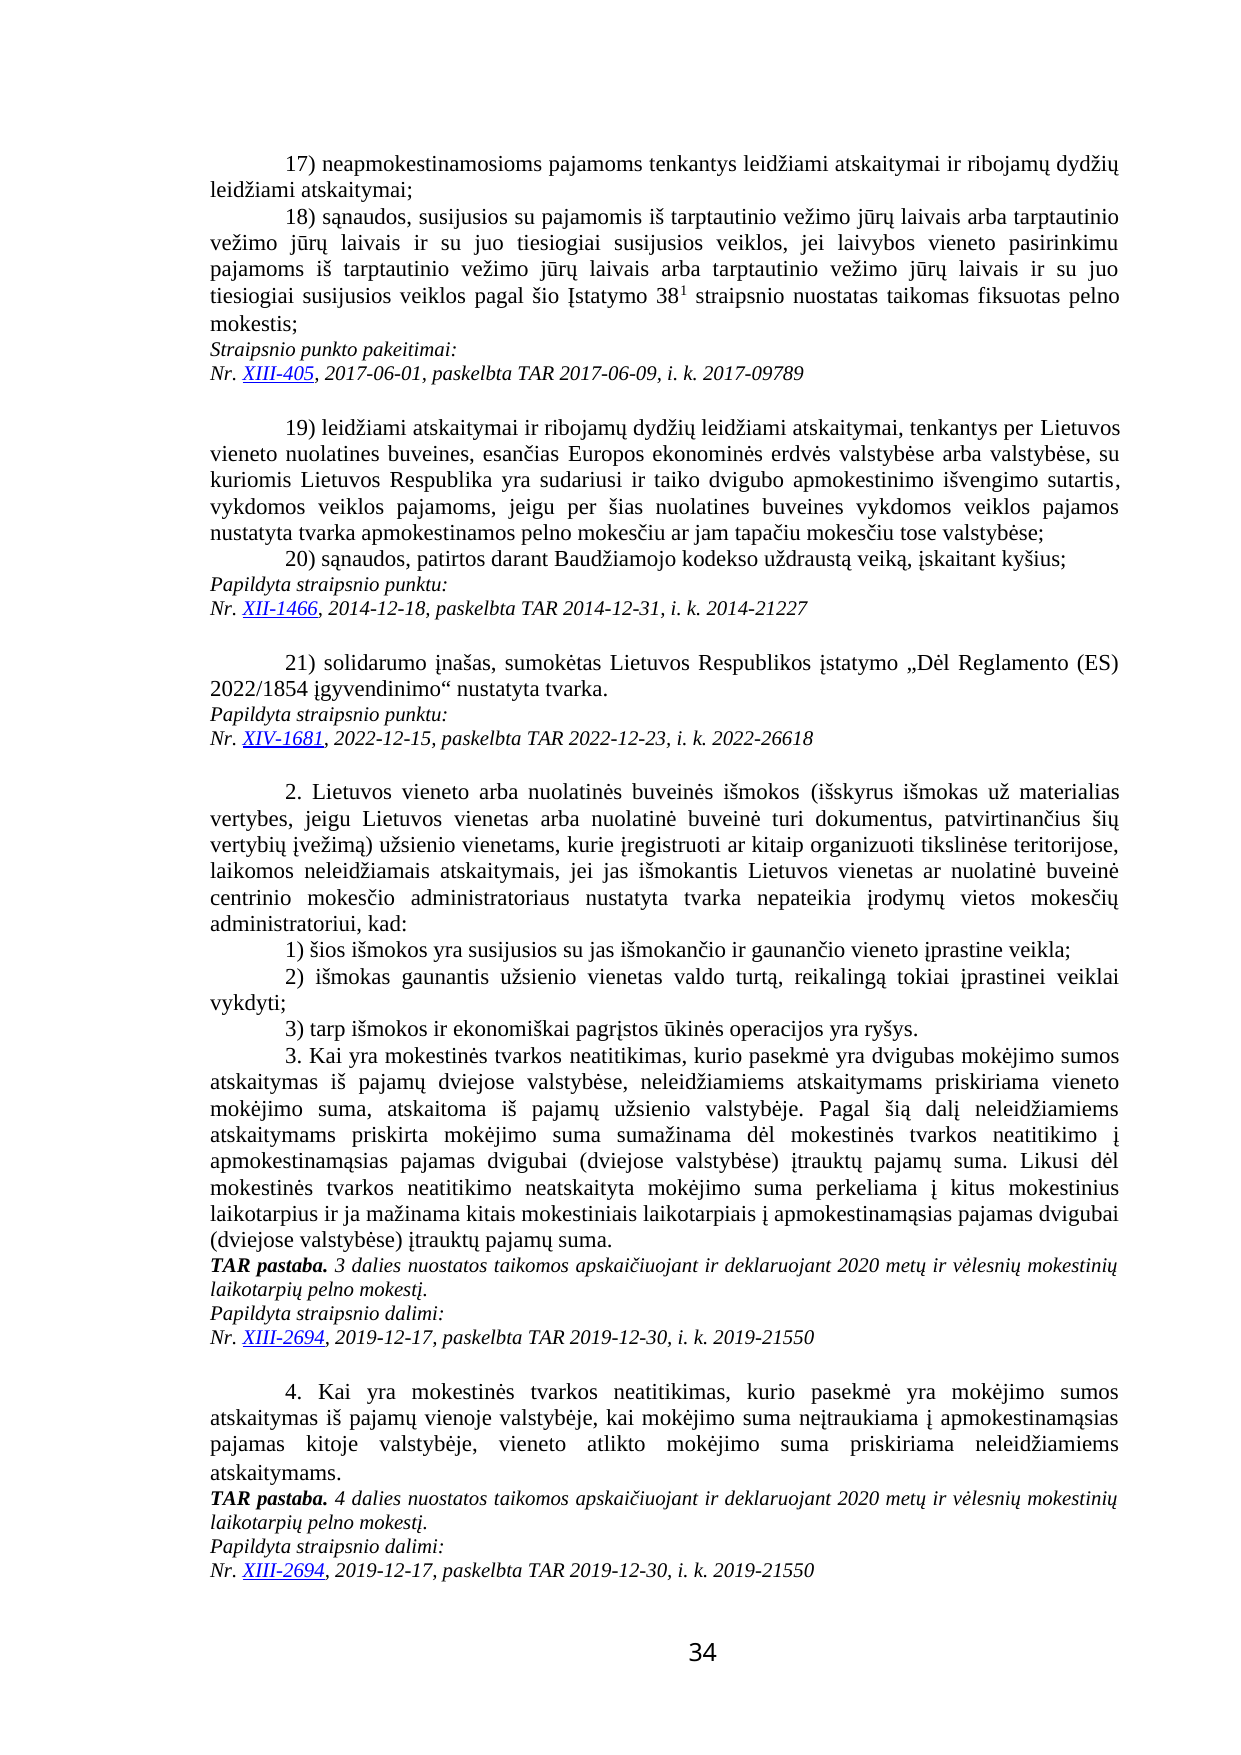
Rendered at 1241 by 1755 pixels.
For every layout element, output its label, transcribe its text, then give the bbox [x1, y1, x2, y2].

text Nr. XIII-405, 2017-06-01, paskelbta TAR 2017-06-09, i. k. 2017-09789 [210, 361, 1120, 385]
text 3) tarp išmokos ir ekonomiškai pagrįstos ūkinės operacijos yra ryšys. [210, 1016, 1120, 1042]
text Straipsnio punkto pakeitimai: [210, 337, 1120, 361]
text Papildyta straipsnio punktu: [210, 701, 1120, 726]
text Papildyta straipsnio punktu: [210, 572, 1120, 596]
text TAR pastaba. 3 dalies nuostatos taikomos apskaičiuojant ir deklaruojant 2020 metų ir vėlesnių mokestinių laikotarpių pelno mokestį. [210, 1253, 1120, 1301]
text 17) neapmokestinamosioms pajamoms tenkantys leidžiami atskaitymai ir ribojamų dydžių leidžiami atskaitymai; [210, 150, 1120, 203]
text 18) sąnaudos, susijusios su pajamomis iš tarptautinio vežimo jūrų laivais arba tarptautinio vežimo jūrų laivais ir su juo tiesiogiai susijusios veiklos, jei laivybos vieneto pasirinkimu pajamoms iš tarptautinio vežimo jūrų laivais arba tarptautinio vežimo jūrų laivais ir su juo tiesiogiai susijusios veiklos pagal šio Įstatymo 381 straipsnio nuostatas taikomas fiksuotas pelno mokestis; [210, 203, 1120, 337]
text 20) sąnaudos, patirtos darant Baudžiamojo kodekso uždraustą veiką, įskaitant kyšius; [210, 546, 1120, 572]
text Nr. XII-1466, 2014-12-18, paskelbta TAR 2014-12-31, i. k. 2014-21227 [210, 596, 1120, 620]
text Nr. XIII-2694, 2019-12-17, paskelbta TAR 2019-12-30, i. k. 2019-21550 [210, 1558, 1120, 1582]
text 3. Kai yra mokestinės tvarkos neatitikimas, kurio pasekmė yra dvigubas mokėjimo sumos atskaitymas iš pajamų dviejose valstybėse, neleidžiamiems atskaitymams priskiriama vieneto mokėjimo suma, atskaitoma iš pajamų užsienio valstybėje. Pagal šią dalį neleidžiamiems atskaitymams priskirta mokėjimo suma sumažinama dėl mokestinės tvarkos neatitikimo į apmokestinamąsias pajamas dvigubai (dviejose valstybėse) įtrauktų pajamų suma. Likusi dėl mokestinės tvarkos neatitikimo neatskaityta mokėjimo suma perkeliama į kitus mokestinius laikotarpius ir ja mažinama kitais mokestiniais laikotarpiais į apmokestinamąsias pajamas dvigubai (dviejose valstybėse) įtrauktų pajamų suma. [210, 1042, 1120, 1253]
text 2. Lietuvos vieneto arba nuolatinės buveinės išmokos (išskyrus išmokas už materialias vertybes, jeigu Lietuvos vienetas arba nuolatinė buveinė turi dokumentus, patvirtinančius šių vertybių įvežimą) užsienio vienetams, kurie įregistruoti ar kitaip organizuoti tikslinėse teritorijose, laikomos neleidžiamais atskaitymais, jei jas išmokantis Lietuvos vienetas ar nuolatinė buveinė centrinio mokesčio administratoriaus nustatyta tvarka nepateikia įrodymų vietos mokesčių administratoriui, kad: [210, 778, 1120, 936]
text 4. Kai yra mokestinės tvarkos neatitikimas, kurio pasekmė yra mokėjimo sumos atskaitymas iš pajamų vienoje valstybėje, kai mokėjimo suma neįtraukiama į apmokestinamąsias pajamas kitoje valstybėje, vieneto atlikto mokėjimo suma priskiriama neleidžiamiems atskaitymams. [210, 1378, 1120, 1486]
text Papildyta straipsnio dalimi: [210, 1534, 1120, 1558]
text 19) leidžiami atskaitymai ir ribojamų dydžių leidžiami atskaitymai, tenkantys per Lietuvos vieneto nuolatines buveines, esančias Europos ekonominės erdvės valstybėse arba valstybėse, su kuriomis Lietuvos Respublika yra sudariusi ir taiko dvigubo apmokestinimo išvengimo sutartis, vykdomos veiklos pajamoms, jeigu per šias nuolatines buveines vykdomos veiklos pajamos nustatyta tvarka apmokestinamos pelno mokesčiu ar jam tapačiu mokesčiu tose valstybėse; [210, 414, 1120, 546]
text Papildyta straipsnio dalimi: [210, 1301, 1120, 1325]
text 21) solidarumo įnašas, sumokėtas Lietuvos Respublikos įstatymo „Dėl Reglamento (ES) 2022/1854 įgyvendinimo“ nustatyta tvarka. [210, 649, 1120, 701]
text 2) išmokas gaunantis užsienio vienetas valdo turtą, reikalingą tokiai įprastinei veiklai vykdyti; [210, 963, 1120, 1016]
text Nr. XIV-1681, 2022-12-15, paskelbta TAR 2022-12-23, i. k. 2022-26618 [210, 726, 1120, 749]
text Nr. XIII-2694, 2019-12-17, paskelbta TAR 2019-12-30, i. k. 2019-21550 [210, 1325, 1120, 1349]
text TAR pastaba. 4 dalies nuostatos taikomos apskaičiuojant ir deklaruojant 2020 metų ir vėlesnių mokestinių laikotarpių pelno mokestį. [210, 1486, 1120, 1534]
text 1) šios išmokos yra susijusios su jas išmokančio ir gaunančio vieneto įprastine veikla; [210, 936, 1120, 963]
